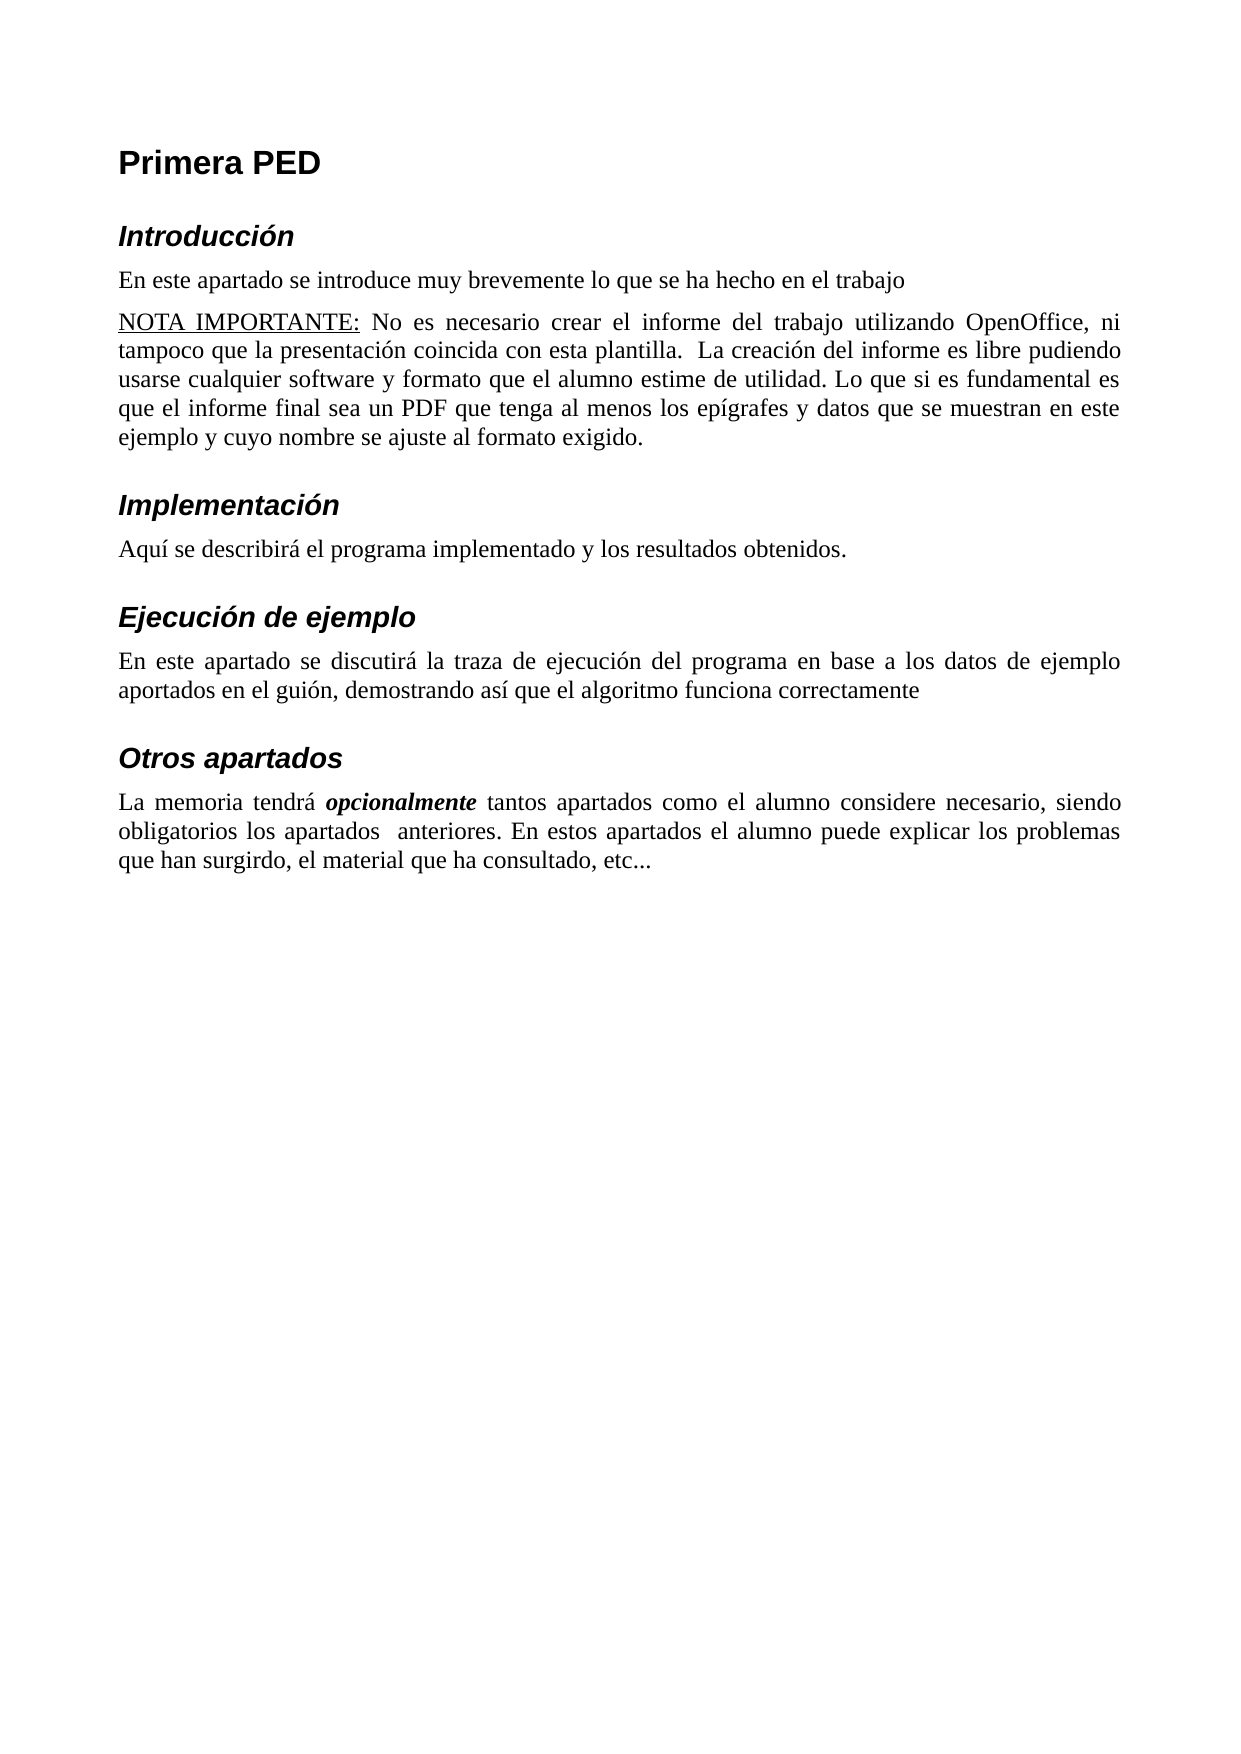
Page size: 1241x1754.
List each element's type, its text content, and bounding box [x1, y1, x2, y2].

subtitle Primera PED [118, 143, 1122, 182]
subtitle Ejecución de ejemplo [118, 600, 1122, 634]
text En este apartado se discutirá la traza de ejecución del programa en base a los datos de ejemplo aportados en el guión, demostrando así que el algoritmo funciona correctamente [118, 646, 1122, 704]
text NOTA IMPORTANTE: No es necesario crear el informe del trabajo utilizando OpenOffice, ni tampoco que la presentación coincida con esta plantilla. La creación del informe es libre pudiendo usarse cualquier software y formato que el alumno estime de utilidad. Lo que si es fundamental es que el informe final sea un PDF que tenga al menos los epígrafes y datos que se muestran en este ejemplo y cuyo nombre se ajuste al formato exigido. [118, 307, 1122, 450]
text En este apartado se introduce muy brevemente lo que se ha hecho en el trabajo [118, 265, 1122, 294]
subtitle Introducción [118, 219, 1122, 253]
subtitle Implementación [118, 488, 1122, 521]
text Aquí se describirá el programa implementado y los resultados obtenidos. [118, 534, 1122, 563]
subtitle Otros apartados [118, 741, 1122, 775]
text La memoria tendrá opcionalmente tantos apartados como el alumno considere necesario, siendo obligatorios los apartados anteriores. En estos apartados el alumno puede explicar los problemas que han surgirdo, el material que ha consultado, etc... [118, 787, 1122, 873]
